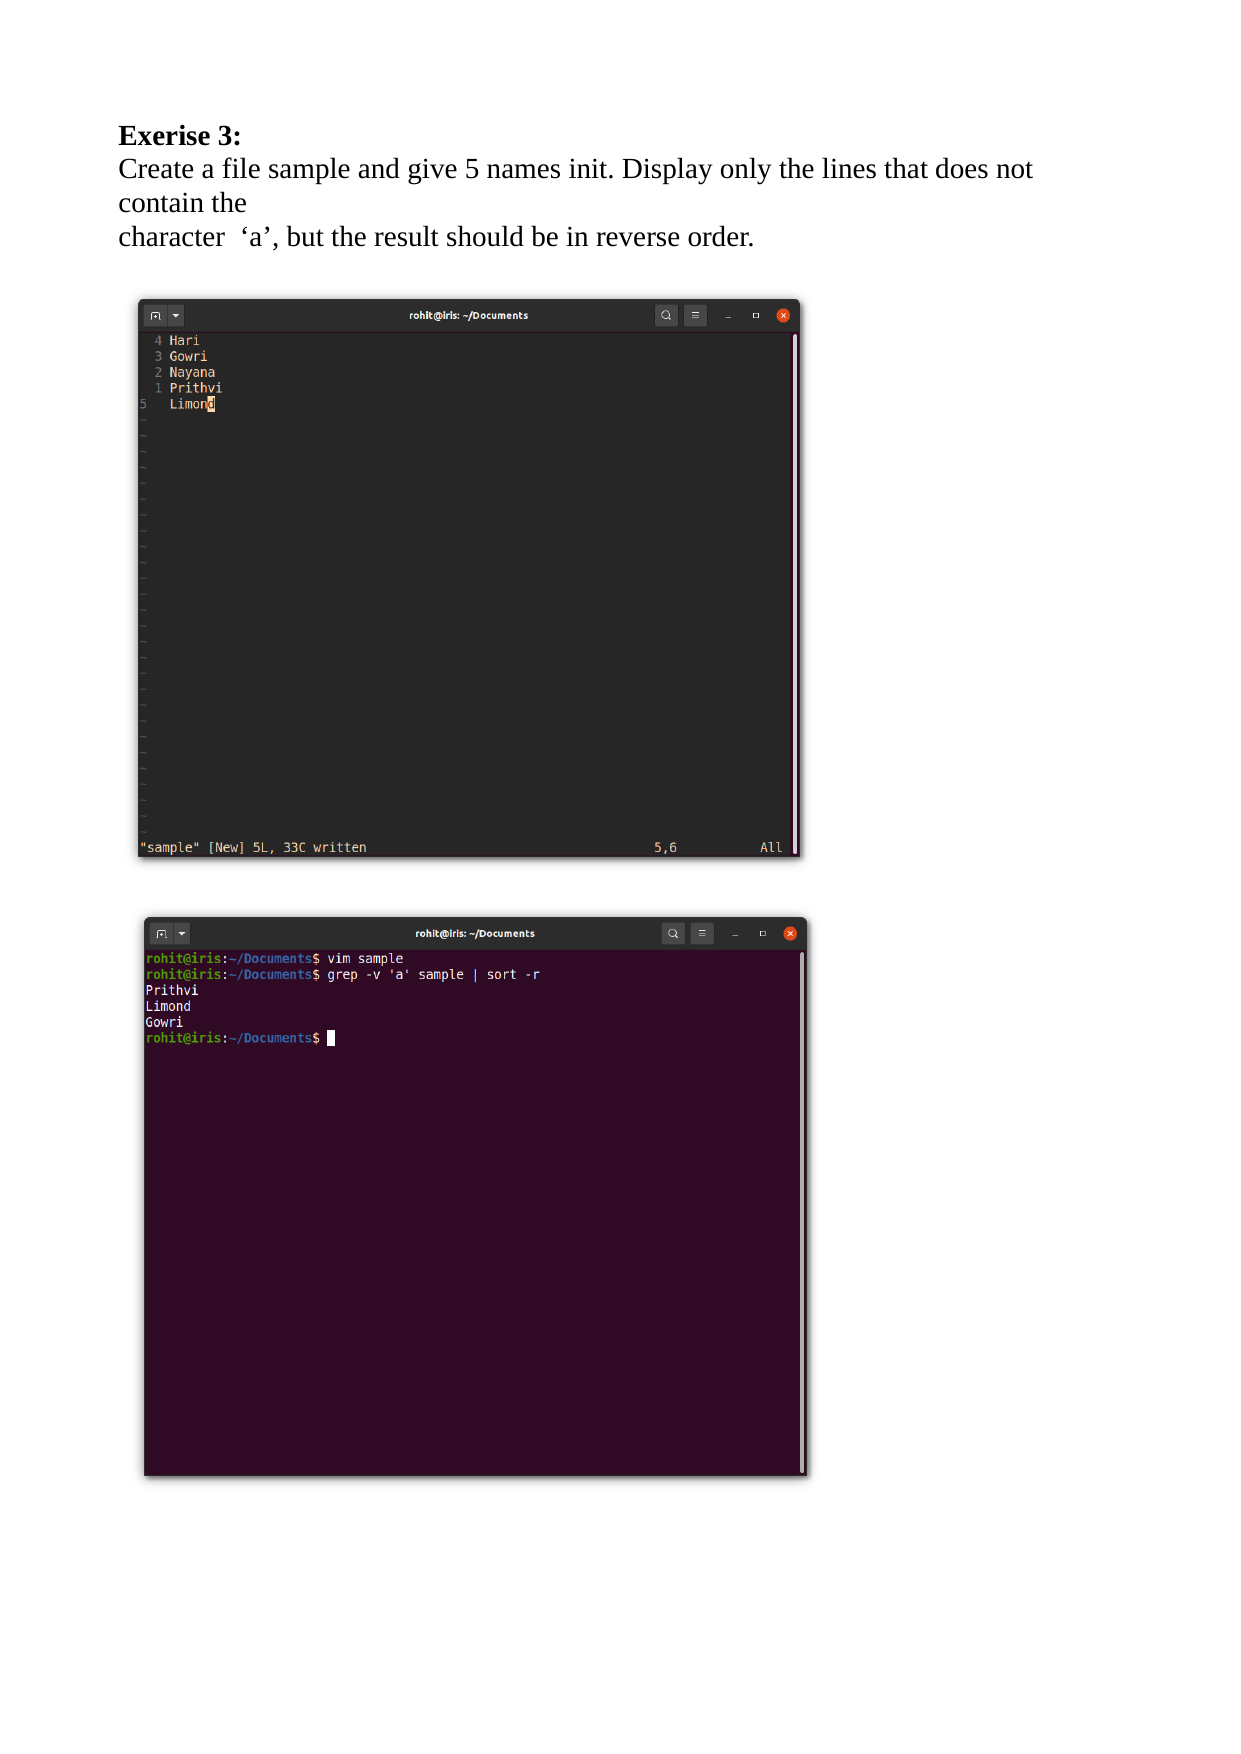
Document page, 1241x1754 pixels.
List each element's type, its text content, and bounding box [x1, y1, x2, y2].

text Create a file sample and give 5 names init. Display only the lines that does not contain the [118, 152, 1122, 219]
text Exerise 3: [118, 118, 1122, 152]
picture [117, 281, 823, 882]
picture [123, 898, 830, 1501]
text character ‘a’, but the result should be in reverse order. [118, 219, 1122, 252]
